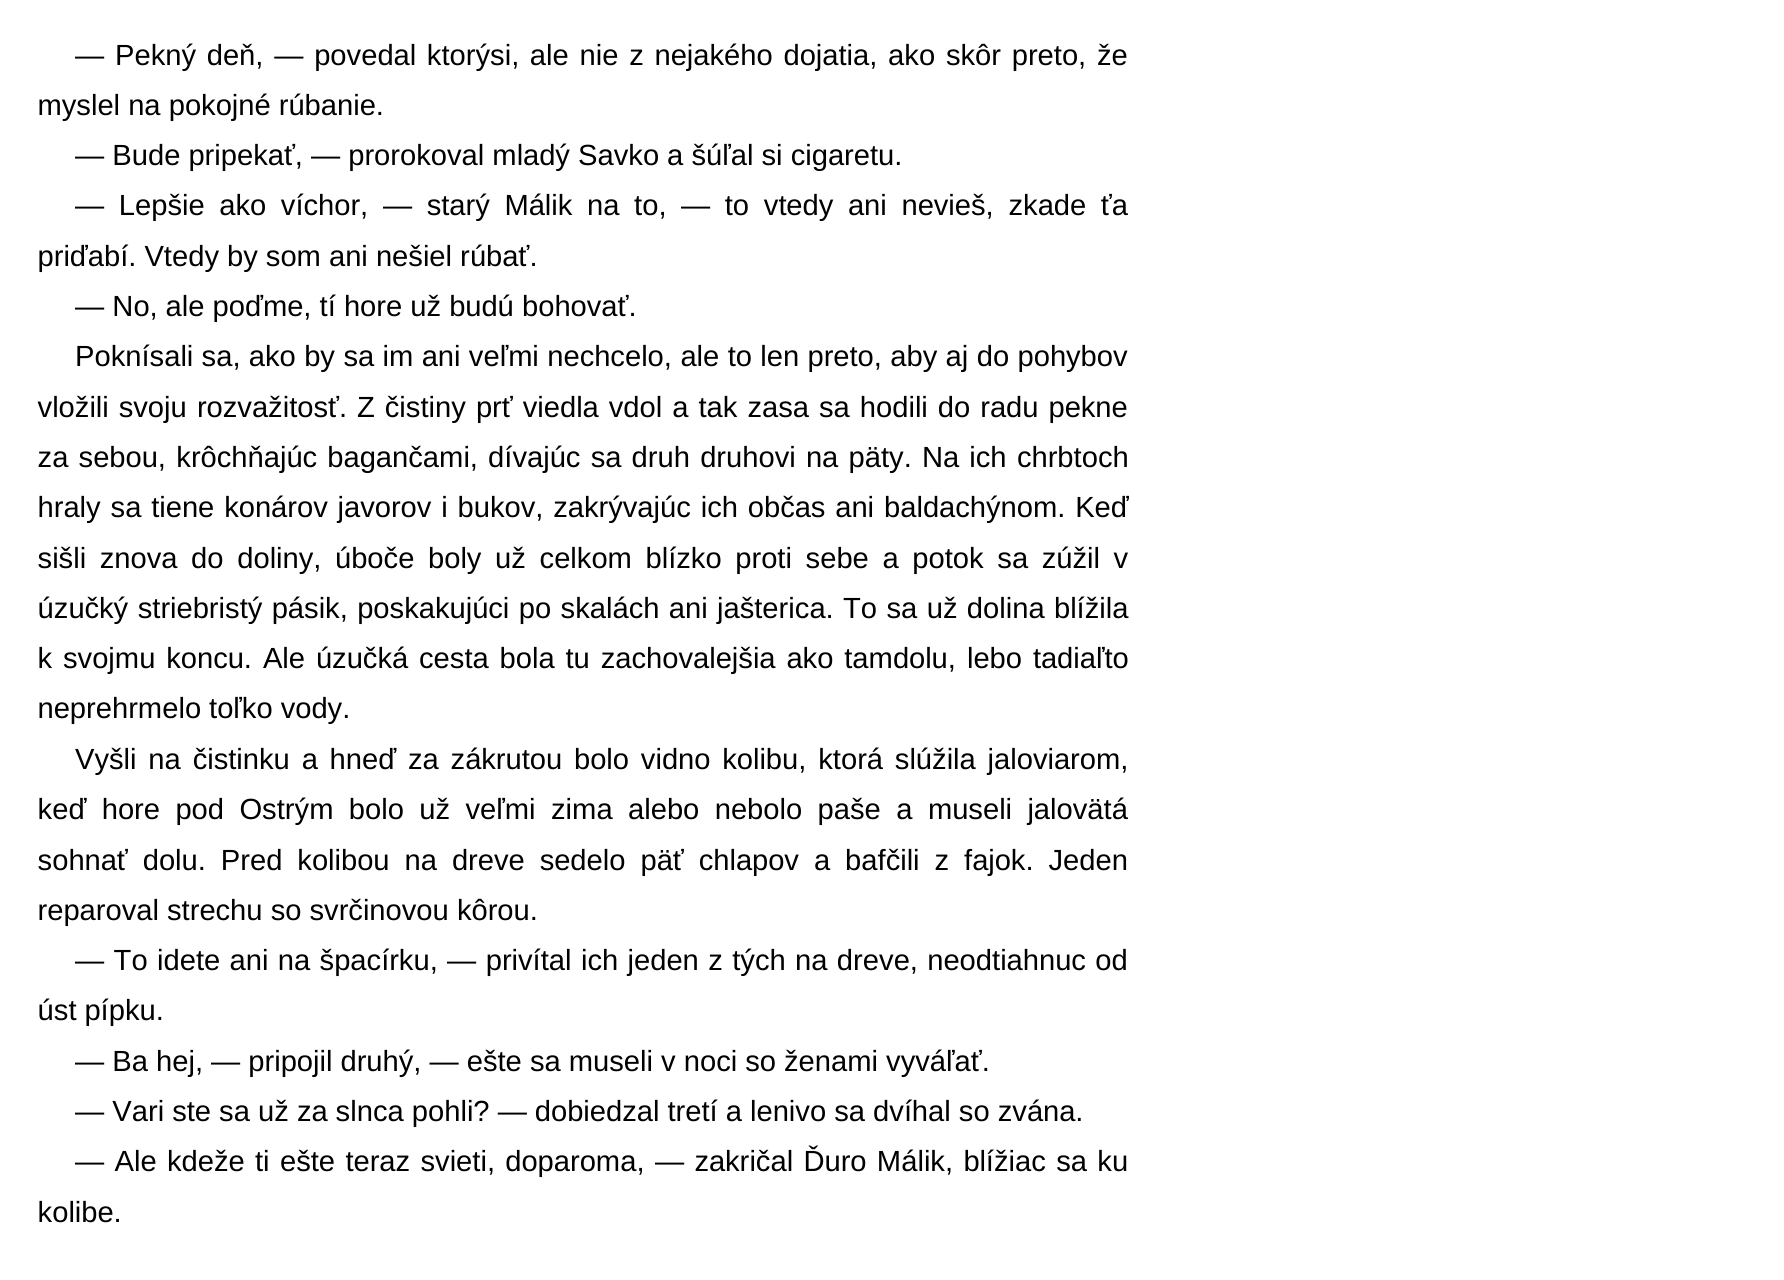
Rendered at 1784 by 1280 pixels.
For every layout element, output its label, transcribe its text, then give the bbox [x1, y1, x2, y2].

text — To idete ani na špacírku, — privítal ich jeden z tých na dreve, neodtiahnuc od úst pípku. [37, 943, 1130, 1027]
text — No, ale poďme, tí hore už budú bohovať. [37, 289, 1130, 323]
text Vyšli na čistinku a hneď za zákrutou bolo vidno kolibu, ktorá slúžila jaloviarom, keď hore pod Ostrým bolo už veľmi zima alebo nebolo paše a museli jalovätá sohnať dolu. Pred kolibou na dreve sedelo päť chlapov a bafčili z fajok. Jeden reparoval strechu so svrčinovou kôrou. [37, 742, 1130, 926]
text — Ba hej, — pripojil druhý, — ešte sa museli v noci so ženami vyváľať. [37, 1044, 1130, 1077]
text — Pekný deň, — povedal ktorýsi, ale nie z nejakého dojatia, ako skôr preto, že myslel na pokojné rúbanie. [37, 37, 1130, 121]
text — Ale kdeže ti ešte teraz svieti, doparoma, — zakričal Ďuro Málik, blížiac sa ku kolibe. [37, 1144, 1130, 1228]
text — Lepšie ako víchor, — starý Málik na to, — to vtedy ani nevieš, zkade ťa priďabí. Vtedy by som ani nešiel rúbať. [37, 188, 1130, 272]
text — Vari ste sa už za slnca pohli? — dobiedzal tretí a lenivo sa dvíhal so zvána. [37, 1094, 1130, 1128]
text — Bude pripekať, — prorokoval mladý Savko a šúľal si cigaretu. [37, 138, 1130, 172]
text Poknísali sa, ako by sa im ani veľmi nechcelo, ale to len preto, aby aj do pohybov vložili svoju rozvažitosť. Z čistiny prť viedla vdol a tak zasa sa hodili do radu pekne za sebou, krôchňajúc bagančami, dívajúc sa druh druhovi na päty. Na ich chrbtoch hraly sa tiene konárov javorov i bukov, zakrývajúc ich občas ani baldachýnom. Keď sišli znova do doliny, úboče boly už celkom blízko proti sebe a potok sa zúžil v úzučký striebristý pásik, poskakujúci po skalách ani jašterica. To sa už dolina blížila k svojmu koncu. Ale úzučká cesta bola tu zachovalejšia ako tamdolu, lebo tadiaľto neprehrmelo toľko vody. [37, 339, 1130, 725]
